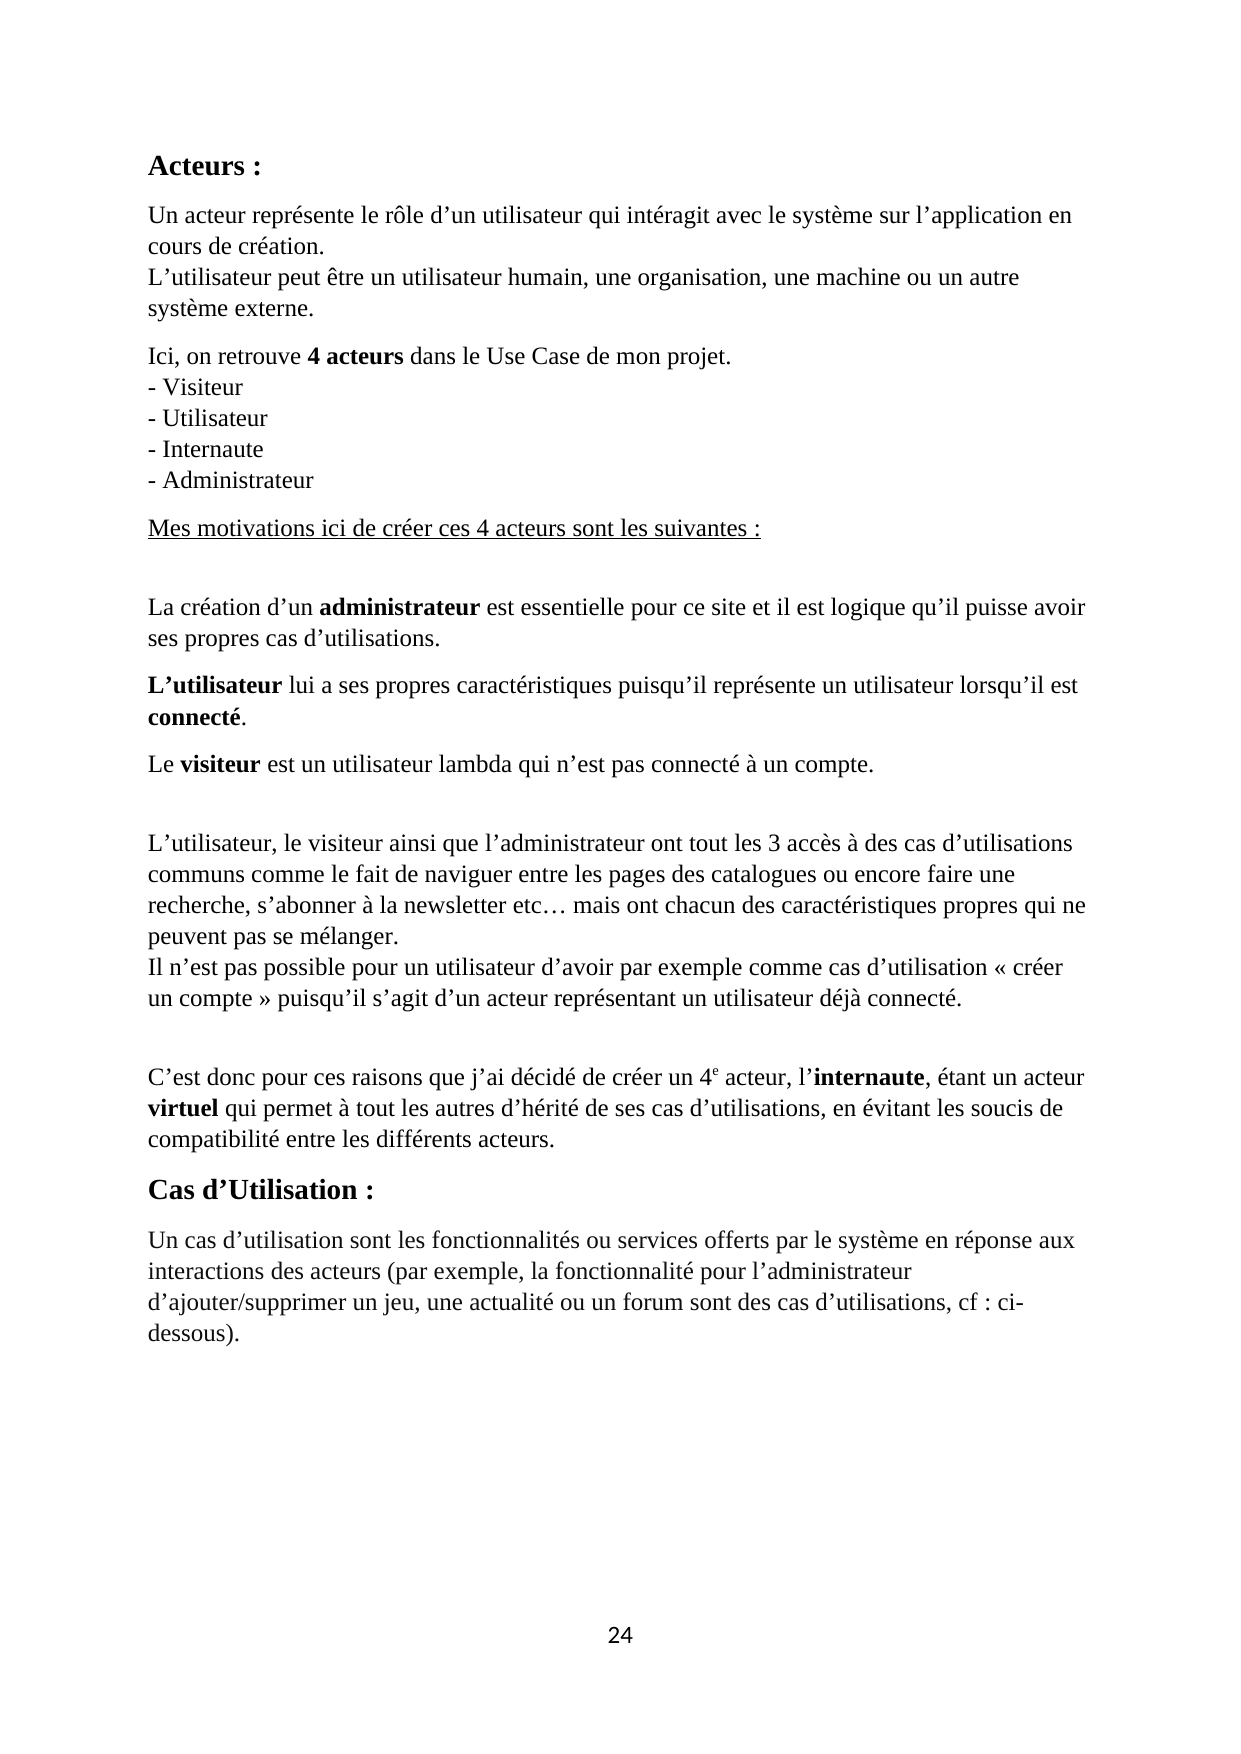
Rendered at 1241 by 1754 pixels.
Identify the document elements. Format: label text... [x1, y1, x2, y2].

text Acteurs : [148, 148, 1093, 181]
text Le visiteur est un utilisateur lambda qui n’est pas connecté à un compte. [148, 749, 1093, 778]
text Mes motivations ici de créer ces 4 acteurs sont les suivantes : [148, 513, 1093, 542]
text C’est donc pour ces raisons que j’ai décidé de créer un 4e acteur, l’internaute, étant un acteur virtuel qui permet à tout les autres d’hérité de ses cas d’utilisations, en évitant les soucis de compatibilité entre les différents acteurs. [148, 1031, 1093, 1153]
text Un acteur représente le rôle d’un utilisateur qui intéragit avec le système sur l’application en cours de création. L’utilisateur peut être un utilisateur humain, une organisation, une machine ou un autre système externe. [148, 200, 1093, 322]
text L’utilisateur, le visiteur ainsi que l’administrateur ont tout les 3 accès à des cas d’utilisations communs comme le fait de naviguer entre les pages des catalogues ou encore faire une recherche, s’abonner à la newsletter etc… mais ont chacun des caractéristiques propres qui ne peuvent pas se mélanger. Il n’est pas possible pour un utilisateur d’avoir par exemple comme cas d’utilisation « créer un compte » puisqu’il s’agit d’un acteur représentant un utilisateur déjà connecté. [148, 797, 1093, 1012]
text Un cas d’utilisation sont les fonctionnalités ou services offerts par le système en réponse aux interactions des acteurs (par exemple, la fonctionnalité pour l’administrateur d’ajouter/supprimer un jeu, une actualité ou un forum sont des cas d’utilisations, cf : ci-dessous). [148, 1225, 1093, 1347]
text La création d’un administrateur est essentielle pour ce site et il est logique qu’il puisse avoir ses propres cas d’utilisations. [148, 561, 1093, 652]
text Cas d’Utilisation : [148, 1172, 1093, 1205]
text Ici, on retrouve 4 acteurs dans le Use Case de mon projet. - Visiteur - Utilisateur - Internaute - Administrateur [148, 341, 1093, 494]
text L’utilisateur lui a ses propres caractéristiques puisqu’il représente un utilisateur lorsqu’il est connecté. [148, 671, 1093, 730]
